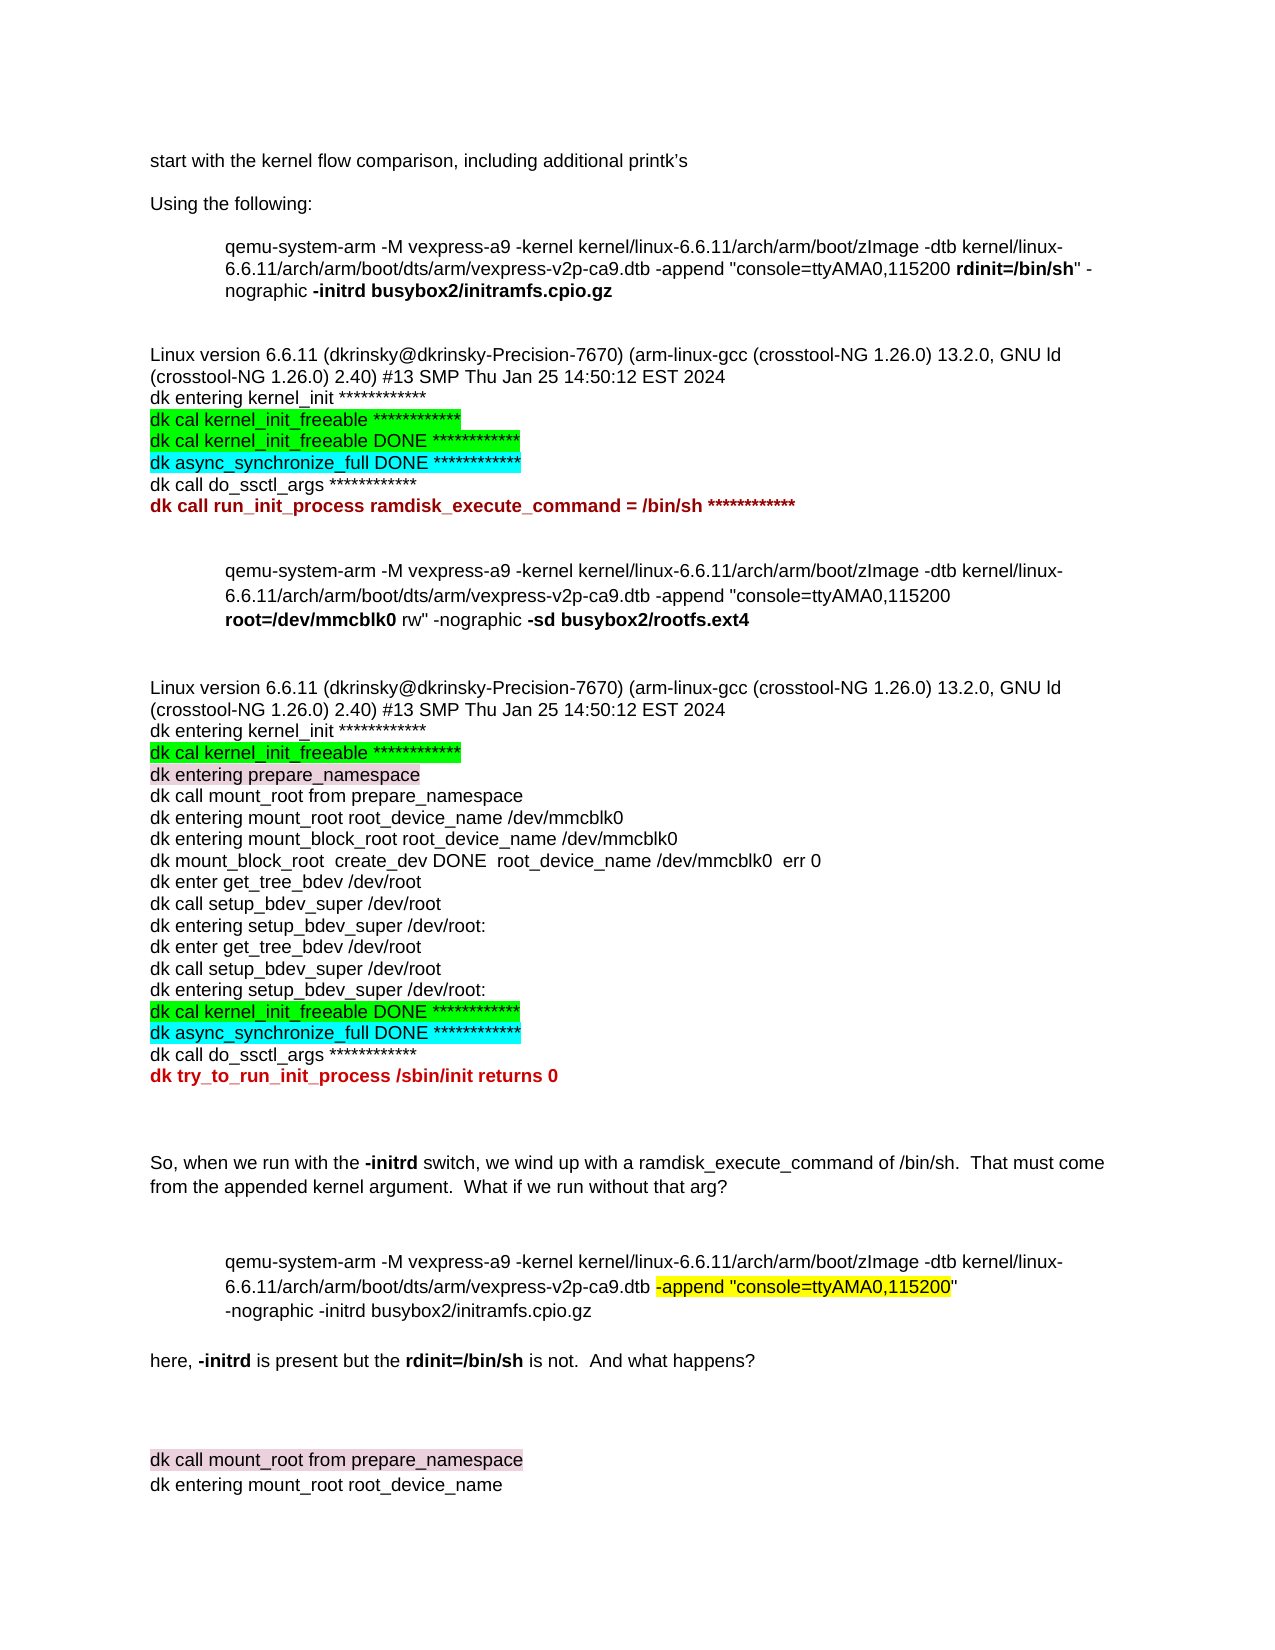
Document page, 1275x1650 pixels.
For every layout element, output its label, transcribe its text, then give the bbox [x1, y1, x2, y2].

text dk entering mount_block_root root_device_name /dev/mmcblk0 [150, 828, 1125, 850]
text dk entering kernel_init ************ [150, 720, 1125, 742]
text dk mount_block_root create_dev DONE root_device_name /dev/mmcblk0 err 0 [150, 850, 1125, 871]
text dk call setup_bdev_super /dev/root [150, 893, 1125, 914]
text Linux version 6.6.11 (dkrinsky@dkrinsky-Precision-7670) (arm-linux-gcc (crosstool-NG 1.26.0) 13.2.0, GNU ld (crosstool-NG 1.26.0) 2.40) #13 SMP Thu Jan 25 14:50:12 EST 2024 [150, 677, 1125, 720]
text dk cal kernel_init_freeable ************ [150, 409, 1125, 430]
text qemu-system-arm -M vexpress-a9 -kernel kernel/linux-6.6.11/arch/arm/boot/zImage -dtb kernel/linux-6.6.11/arch/arm/boot/dts/arm/vexpress-v2p-ca9.dtb -append "console=ttyAMA0,115200" [225, 1251, 1125, 1297]
text Using the following: [150, 193, 1125, 215]
text -nographic -initrd busybox2/initramfs.cpio.gz [225, 1300, 1125, 1322]
text dk entering mount_root root_device_name /dev/mmcblk0 [150, 807, 1125, 828]
text dk entering mount_root root_device_name [150, 1474, 1125, 1495]
text dk call mount_root from prepare_namespace [150, 785, 1125, 807]
text start with the kernel flow comparison, including additional printk’s [150, 150, 1125, 172]
text here, -initrd is present but the rdinit=/bin/sh is not. And what happens? [150, 1350, 1125, 1371]
text dk async_synchronize_full DONE ************ [150, 1022, 1125, 1044]
text Linux version 6.6.11 (dkrinsky@dkrinsky-Precision-7670) (arm-linux-gcc (crosstool-NG 1.26.0) 13.2.0, GNU ld (crosstool-NG 1.26.0) 2.40) #13 SMP Thu Jan 25 14:50:12 EST 2024 [150, 344, 1125, 387]
text dk entering prepare_namespace [150, 763, 1125, 785]
text dk async_synchronize_full DONE ************ [150, 452, 1125, 473]
text dk enter get_tree_bdev /dev/root [150, 871, 1125, 893]
text dk call run_init_process ramdisk_execute_command = /bin/sh ************ [150, 495, 1125, 517]
text dk call mount_root from prepare_namespace [150, 1449, 1125, 1471]
text dk entering kernel_init ************ [150, 387, 1125, 409]
text qemu-system-arm -M vexpress-a9 -kernel kernel/linux-6.6.11/arch/arm/boot/zImage -dtb kernel/linux-6.6.11/arch/arm/boot/dts/arm/vexpress-v2p-ca9.dtb -append "console=ttyAMA0,115200 rdinit=/bin/sh" -nographic -initrd busybox2/initramfs.cpio.gz [225, 236, 1125, 301]
text dk enter get_tree_bdev /dev/root [150, 936, 1125, 957]
text dk cal kernel_init_freeable DONE ************ [150, 1001, 1125, 1022]
text dk cal kernel_init_freeable ************ [150, 742, 1125, 763]
text qemu-system-arm -M vexpress-a9 -kernel kernel/linux-6.6.11/arch/arm/boot/zImage -dtb kernel/linux-6.6.11/arch/arm/boot/dts/arm/vexpress-v2p-ca9.dtb -append "console=ttyAMA0,115200 root=/dev/mmcblk0 rw" -nographic -sd busybox2/rootfs.ext4 [225, 560, 1125, 631]
text dk call setup_bdev_super /dev/root [150, 957, 1125, 979]
text dk call do_ssctl_args ************ [150, 1044, 1125, 1065]
text dk entering setup_bdev_super /dev/root: [150, 914, 1125, 936]
text dk entering setup_bdev_super /dev/root: [150, 979, 1125, 1001]
text dk try_to_run_init_process /sbin/init returns 0 [150, 1065, 1125, 1087]
text dk cal kernel_init_freeable DONE ************ [150, 430, 1125, 452]
text dk call do_ssctl_args ************ [150, 473, 1125, 495]
text So, when we run with the -initrd switch, we wind up with a ramdisk_execute_command of /bin/sh. That must come from the appended kernel argument. What if we run without that arg? [150, 1152, 1125, 1198]
